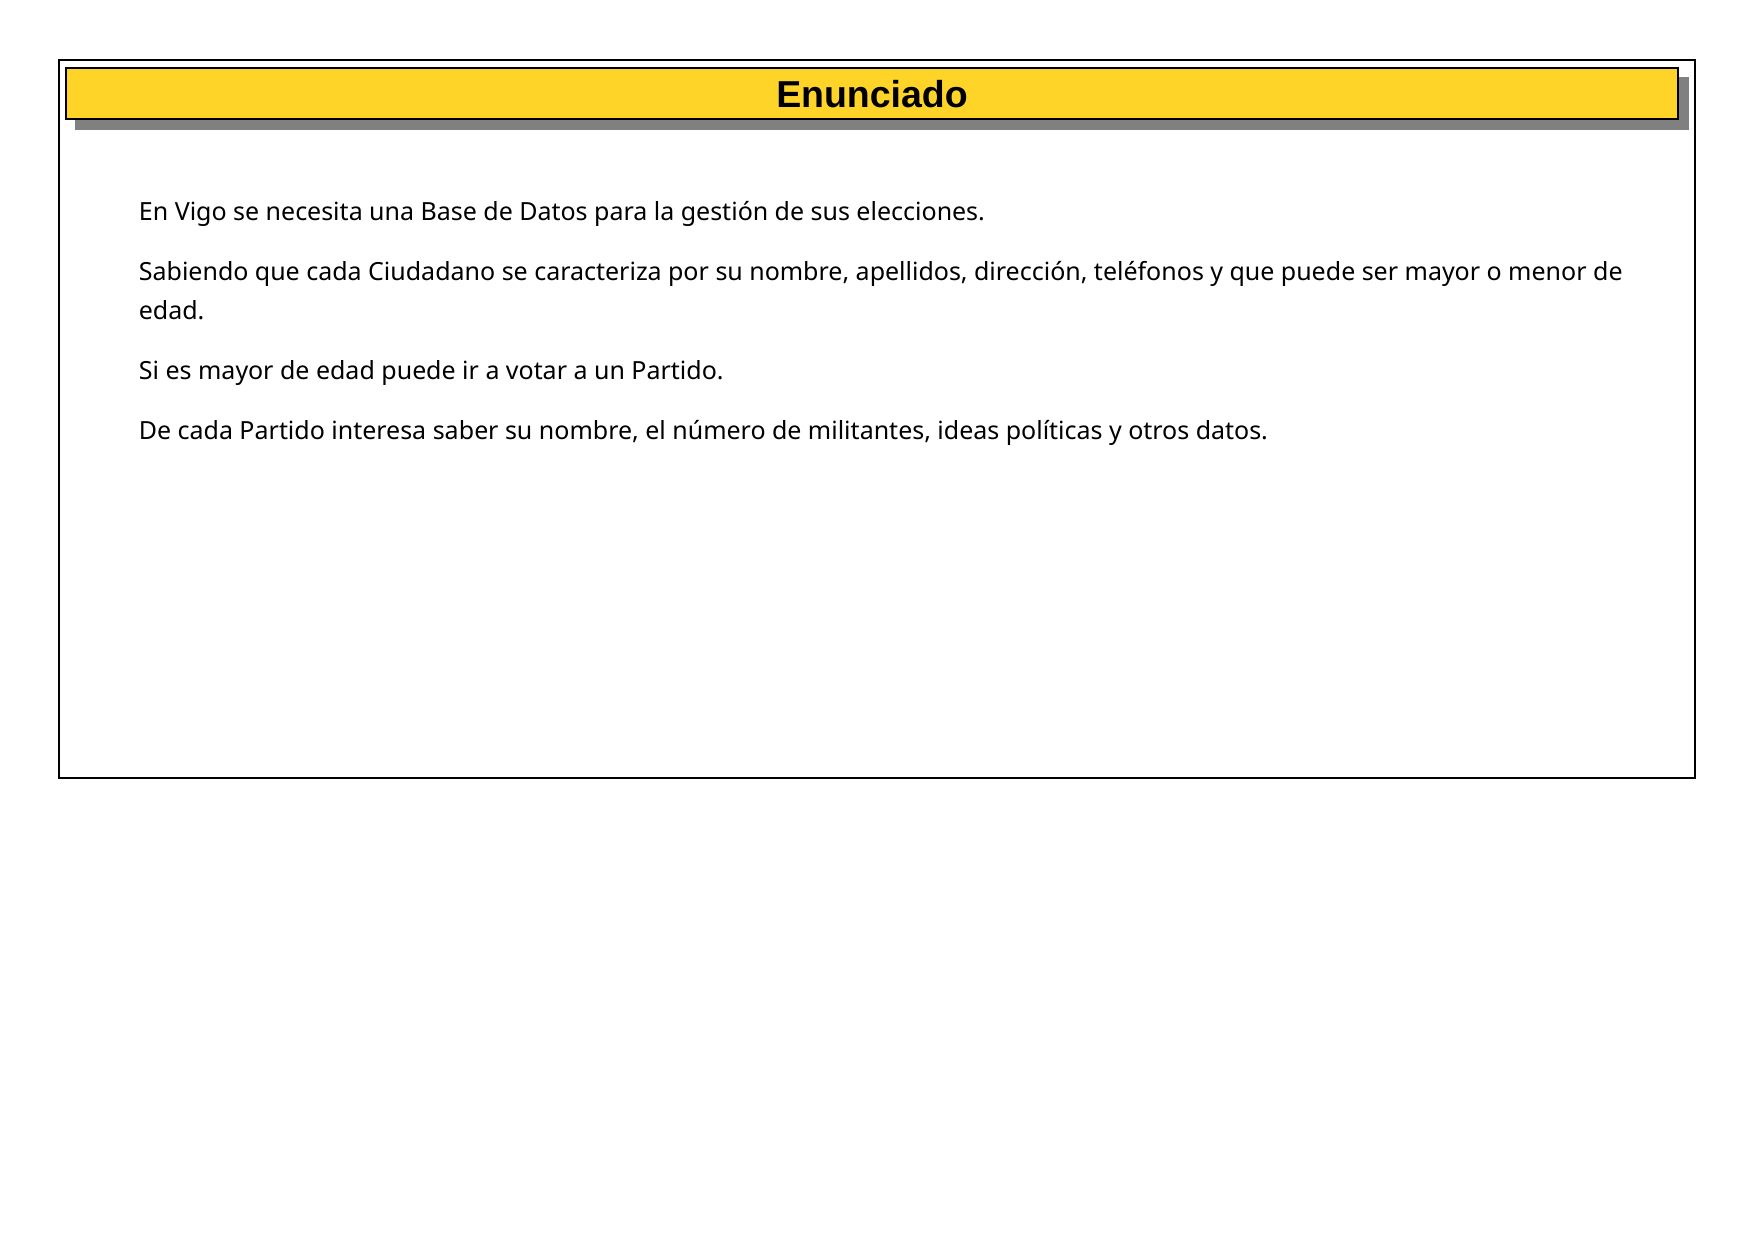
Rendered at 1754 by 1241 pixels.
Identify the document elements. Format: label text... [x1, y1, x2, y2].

table_cell En Vigo se necesita una Base de Datos para la gestión de sus elecciones. Sabiendo que cada Ciudadano se caracteriza por su nombre, apellidos, dirección, teléfonos y que puede ser mayor o menor de edad. Si es mayor de edad puede ir a votar a un Partido. De cada Partido interesa saber su nombre, el número de militantes, ideas políticas y otros datos. [60, 136, 1694, 777]
table_header Enunciado [60, 61, 1694, 136]
